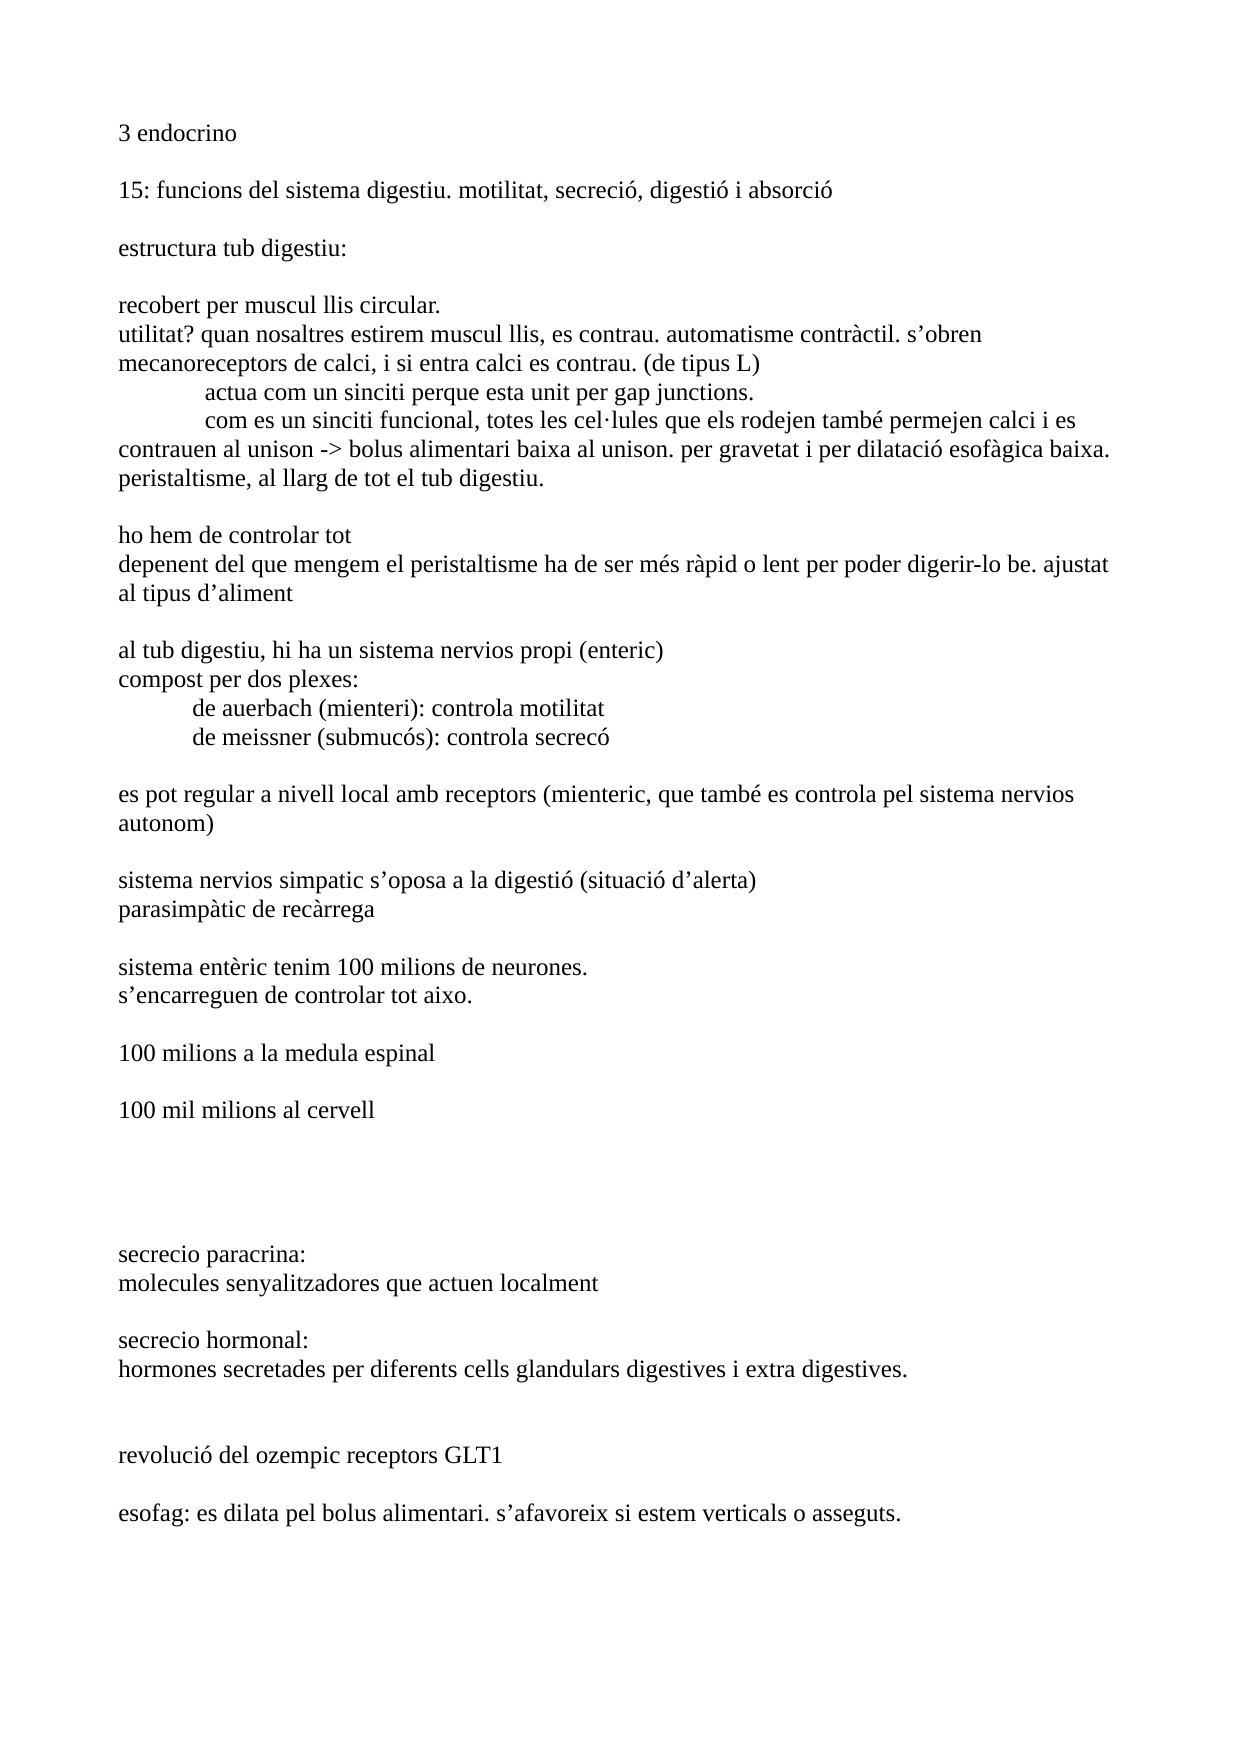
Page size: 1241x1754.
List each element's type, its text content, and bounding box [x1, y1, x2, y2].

text molecules senyalitzadores que actuen localment [118, 1268, 1122, 1297]
text utilitat? quan nosaltres estirem muscul llis, es contrau. automatisme contràctil. s’obren mecanoreceptors de calci, i si entra calci es contrau. (de tipus L) [118, 319, 1122, 377]
text parasimpàtic de recàrrega [118, 894, 1122, 923]
text 100 milions a la medula espinal [118, 1038, 1122, 1067]
text secrecio paracrina: [118, 1239, 1122, 1268]
text s’encarreguen de controlar tot aixo. [118, 981, 1122, 1009]
text al tub digestiu, hi ha un sistema nervios propi (enteric) [118, 636, 1122, 664]
text depenent del que mengem el peristaltisme ha de ser més ràpid o lent per poder digerir-lo be. ajustat al tipus d’aliment [118, 549, 1122, 607]
text sistema entèric tenim 100 milions de neurones. [118, 952, 1122, 981]
text 100 mil milions al cervell [118, 1096, 1122, 1124]
text es pot regular a nivell local amb receptors (mienteric, que també es controla pel sistema nervios autonom) [118, 779, 1122, 837]
text ho hem de controlar tot [118, 521, 1122, 549]
text esofag: es dilata pel bolus alimentari. s’afavoreix si estem verticals o asseguts. [118, 1498, 1122, 1527]
text recobert per muscul llis circular. [118, 291, 1122, 319]
text actua com un sinciti perque esta unit per gap junctions. [118, 377, 1122, 406]
text de auerbach (mienteri): controla motilitat [118, 693, 1122, 722]
text de meissner (submucós): controla secrecó [118, 722, 1122, 751]
text sistema nervios simpatic s’oposa a la digestió (situació d’alerta) [118, 866, 1122, 894]
text estructura tub digestiu: [118, 233, 1122, 262]
text compost per dos plexes: [118, 664, 1122, 693]
text 3 endocrino [118, 118, 1122, 147]
text secrecio hormonal: [118, 1326, 1122, 1354]
text com es un sinciti funcional, totes les cel·lules que els rodejen també permejen calci i es contrauen al unison -> bolus alimentari baixa al unison. per gravetat i per dilatació esofàgica baixa. peristaltisme, al llarg de tot el tub digestiu. [118, 406, 1122, 492]
text 15: funcions del sistema digestiu. motilitat, secreció, digestió i absorció [118, 176, 1122, 204]
text hormones secretades per diferents cells glandulars digestives i extra digestives. [118, 1354, 1122, 1383]
text revolució del ozempic receptors GLT1 [118, 1441, 1122, 1469]
